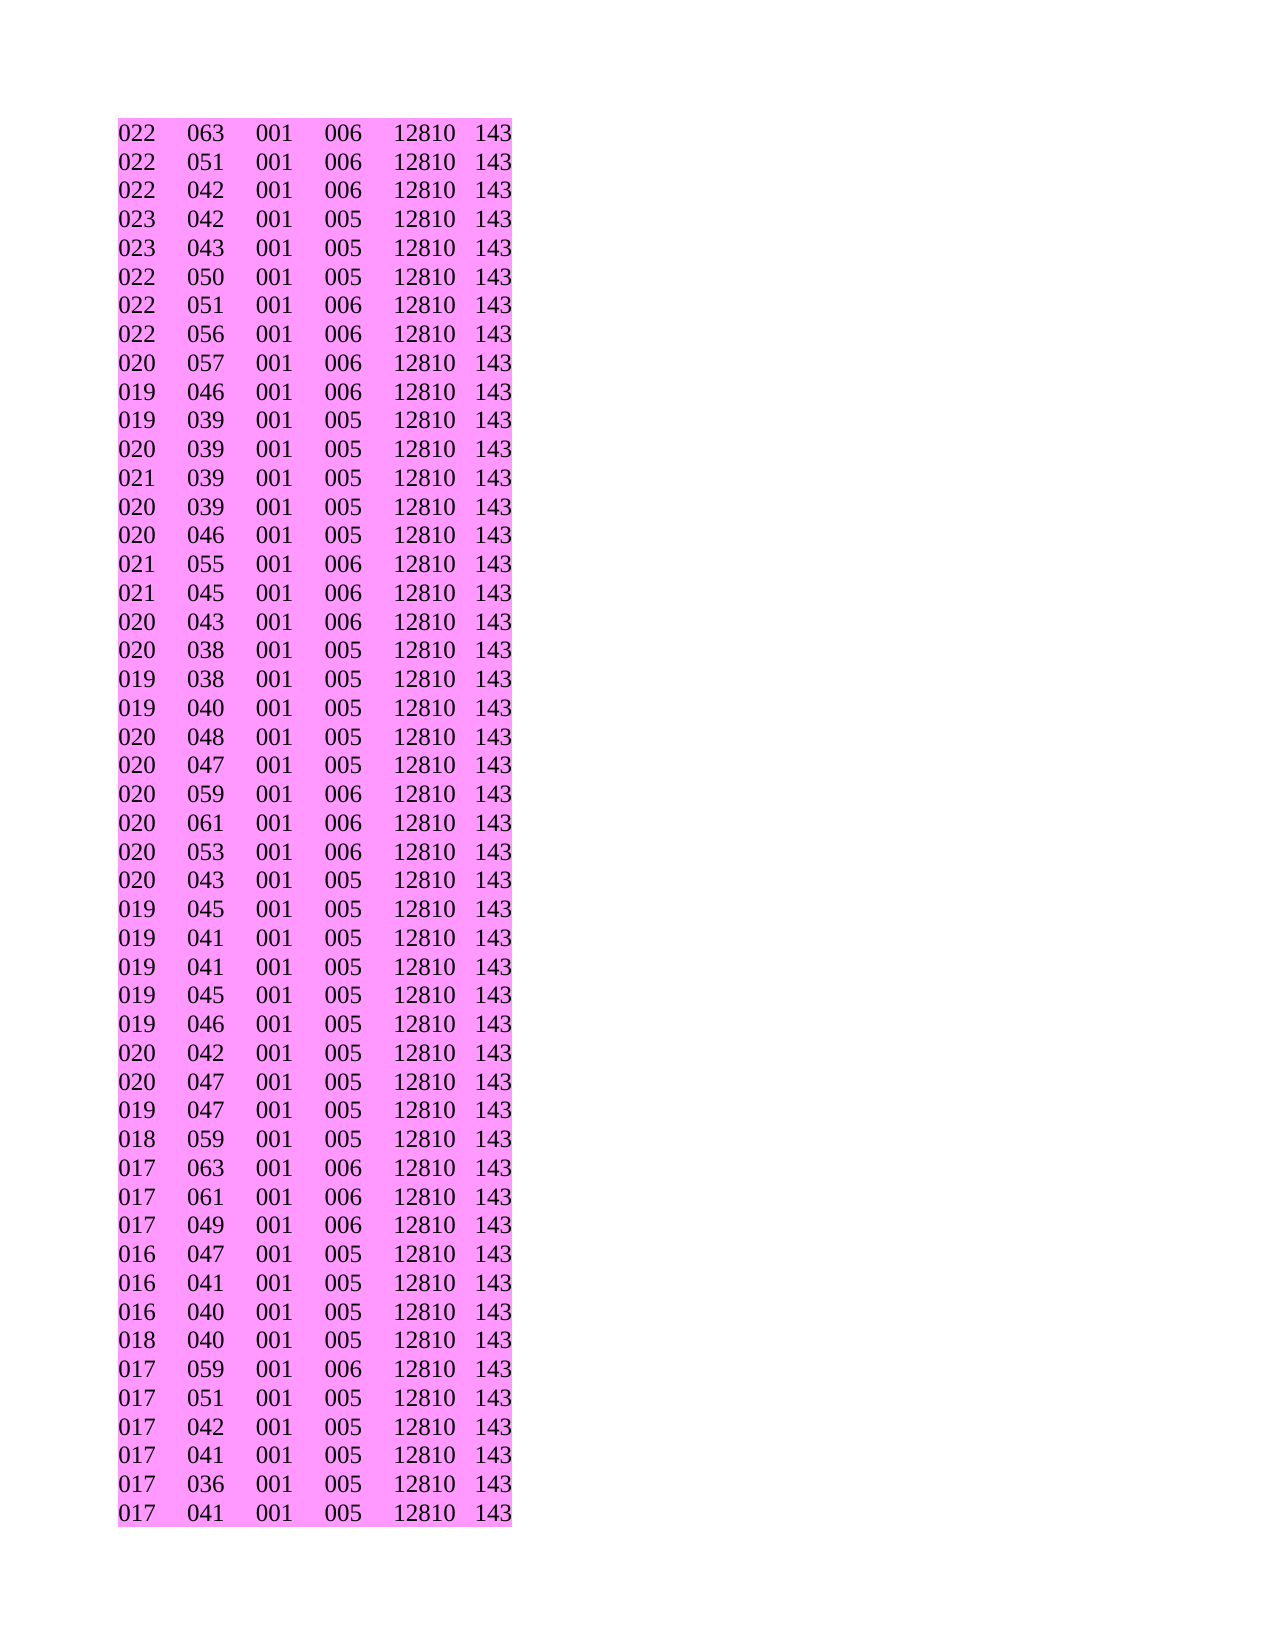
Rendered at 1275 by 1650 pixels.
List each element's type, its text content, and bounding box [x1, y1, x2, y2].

text 019 047 001 005 12810 143 [118, 1096, 1157, 1124]
text 017 061 001 006 12810 143 [118, 1182, 1157, 1211]
text 019 040 001 005 12810 143 [118, 693, 1157, 722]
text 020 048 001 005 12810 143 [118, 722, 1157, 751]
text 022 051 001 006 12810 143 [118, 147, 1157, 176]
text 017 041 001 005 12810 143 [118, 1498, 1157, 1527]
text 019 041 001 005 12810 143 [118, 952, 1157, 981]
text 016 040 001 005 12810 143 [118, 1297, 1157, 1326]
text 019 045 001 005 12810 143 [118, 894, 1157, 923]
text 020 039 001 005 12810 143 [118, 434, 1157, 463]
text 017 051 001 005 12810 143 [118, 1383, 1157, 1412]
text 023 043 001 005 12810 143 [118, 233, 1157, 262]
text 017 063 001 006 12810 143 [118, 1153, 1157, 1182]
text 017 049 001 006 12810 143 [118, 1211, 1157, 1239]
text 019 046 001 006 12810 143 [118, 377, 1157, 406]
text 022 056 001 006 12810 143 [118, 319, 1157, 348]
text 019 041 001 005 12810 143 [118, 923, 1157, 952]
text 020 039 001 005 12810 143 [118, 492, 1157, 521]
text 019 038 001 005 12810 143 [118, 664, 1157, 693]
text 020 047 001 005 12810 143 [118, 751, 1157, 779]
text 020 038 001 005 12810 143 [118, 636, 1157, 664]
text 023 042 001 005 12810 143 [118, 204, 1157, 233]
text 020 043 001 005 12810 143 [118, 866, 1157, 894]
text 019 039 001 005 12810 143 [118, 406, 1157, 434]
text 016 047 001 005 12810 143 [118, 1239, 1157, 1268]
text 022 063 001 006 12810 143 [118, 118, 1157, 147]
text 020 057 001 006 12810 143 [118, 348, 1157, 377]
text 020 042 001 005 12810 143 [118, 1038, 1157, 1067]
text 018 040 001 005 12810 143 [118, 1326, 1157, 1354]
text 020 043 001 006 12810 143 [118, 607, 1157, 636]
text 020 061 001 006 12810 143 [118, 808, 1157, 837]
text 017 036 001 005 12810 143 [118, 1469, 1157, 1498]
text 022 050 001 005 12810 143 [118, 262, 1157, 291]
text 017 042 001 005 12810 143 [118, 1412, 1157, 1441]
text 021 039 001 005 12810 143 [118, 463, 1157, 492]
text 020 059 001 006 12810 143 [118, 779, 1157, 808]
text 021 055 001 006 12810 143 [118, 549, 1157, 578]
text 022 042 001 006 12810 143 [118, 176, 1157, 204]
text 020 046 001 005 12810 143 [118, 521, 1157, 549]
text 019 045 001 005 12810 143 [118, 981, 1157, 1009]
text 022 051 001 006 12810 143 [118, 291, 1157, 319]
text 017 041 001 005 12810 143 [118, 1441, 1157, 1469]
text 021 045 001 006 12810 143 [118, 578, 1157, 607]
text 019 046 001 005 12810 143 [118, 1009, 1157, 1038]
text 020 053 001 006 12810 143 [118, 837, 1157, 866]
text 016 041 001 005 12810 143 [118, 1268, 1157, 1297]
text 020 047 001 005 12810 143 [118, 1067, 1157, 1096]
text 018 059 001 005 12810 143 [118, 1124, 1157, 1153]
text 017 059 001 006 12810 143 [118, 1354, 1157, 1383]
